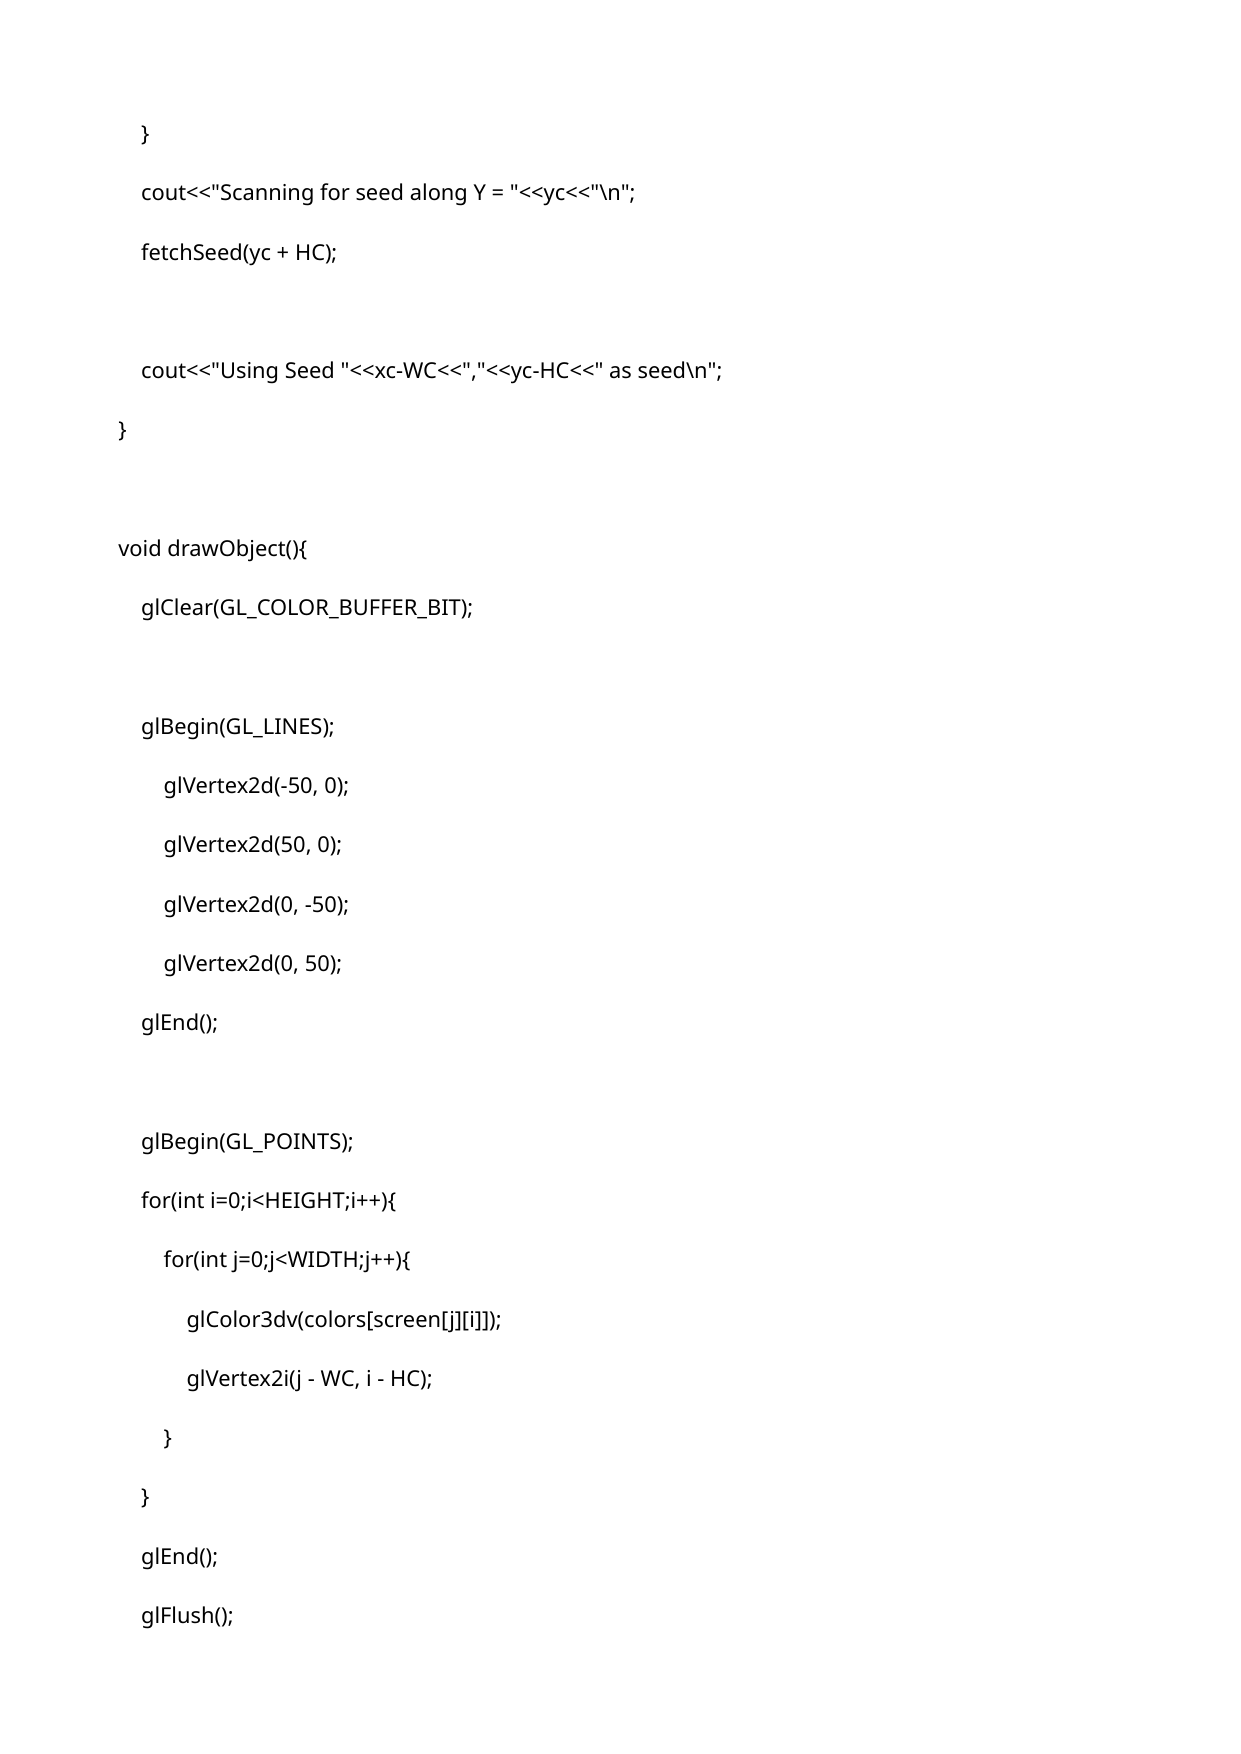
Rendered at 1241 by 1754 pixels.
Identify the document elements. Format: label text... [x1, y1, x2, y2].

text glVertex2d(0, 50); [118, 948, 1122, 978]
text glVertex2d(-50, 0); [118, 770, 1122, 800]
text glVertex2d(0, -50); [118, 889, 1122, 918]
text glBegin(GL_LINES); [118, 711, 1122, 741]
text } [118, 1481, 1122, 1511]
text glVertex2i(j - WC, i - HC); [118, 1363, 1122, 1393]
text } [118, 414, 1122, 444]
text } [118, 118, 1122, 148]
text glBegin(GL_POINTS); [118, 1126, 1122, 1156]
text glFlush(); [118, 1600, 1122, 1630]
text cout<<"Scanning for seed along Y = "<<yc<<"\n"; [118, 177, 1122, 207]
text cout<<"Using Seed "<<xc-WC<<","<<yc-HC<<" as seed\n"; [118, 355, 1122, 385]
text glVertex2d(50, 0); [118, 829, 1122, 859]
text glClear(GL_COLOR_BUFFER_BIT); [118, 592, 1122, 622]
text glColor3dv(colors[screen[j][i]]); [118, 1303, 1122, 1333]
text for(int i=0;i<HEIGHT;i++){ [118, 1185, 1122, 1215]
text void drawObject(){ [118, 533, 1122, 563]
text } [118, 1422, 1122, 1452]
text fetchSeed(yc + HC); [118, 237, 1122, 266]
text for(int j=0;j<WIDTH;j++){ [118, 1244, 1122, 1274]
text glEnd(); [118, 1007, 1122, 1037]
text glEnd(); [118, 1541, 1122, 1570]
